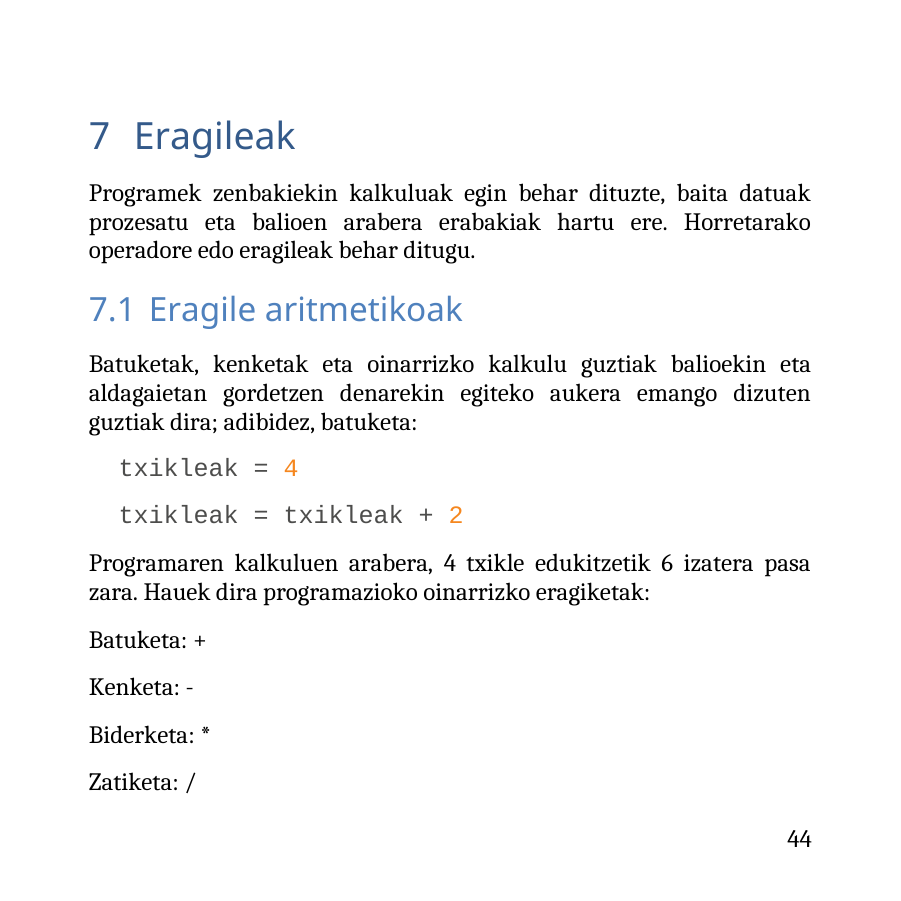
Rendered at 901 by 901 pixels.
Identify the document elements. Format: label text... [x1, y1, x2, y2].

text Programek zenbakiekin kalkuluak egin behar dituzte, baita datuak prozesatu eta balioen arabera erabakiak hartu ere. Horretarako operadore edo eragileak behar ditugu. [89, 179, 811, 265]
text Kenketa: - [89, 673, 811, 702]
text Zatiketa: / [89, 768, 811, 797]
text Programaren kalkuluen arabera, 4 txikle edukitzetik 6 izatera pasa zara. Hauek dira programazioko oinarrizko eragiketak: [89, 549, 811, 607]
subtitle Eragileak [89, 109, 811, 160]
subtitle Eragile aritmetikoak [89, 286, 811, 331]
text Batuketak, kenketak eta oinarrizko kalkulu guztiak balioekin eta aldagaietan gordetzen denarekin egiteko aukera emango dizuten guztiak dira; adibidez, batuketa: [89, 350, 811, 436]
text Batuketa: + [89, 626, 811, 654]
text Biderketa: * [89, 721, 811, 749]
text txikleak = 4 [118, 455, 811, 483]
text txikleak = txikleak + 2 [118, 502, 811, 531]
